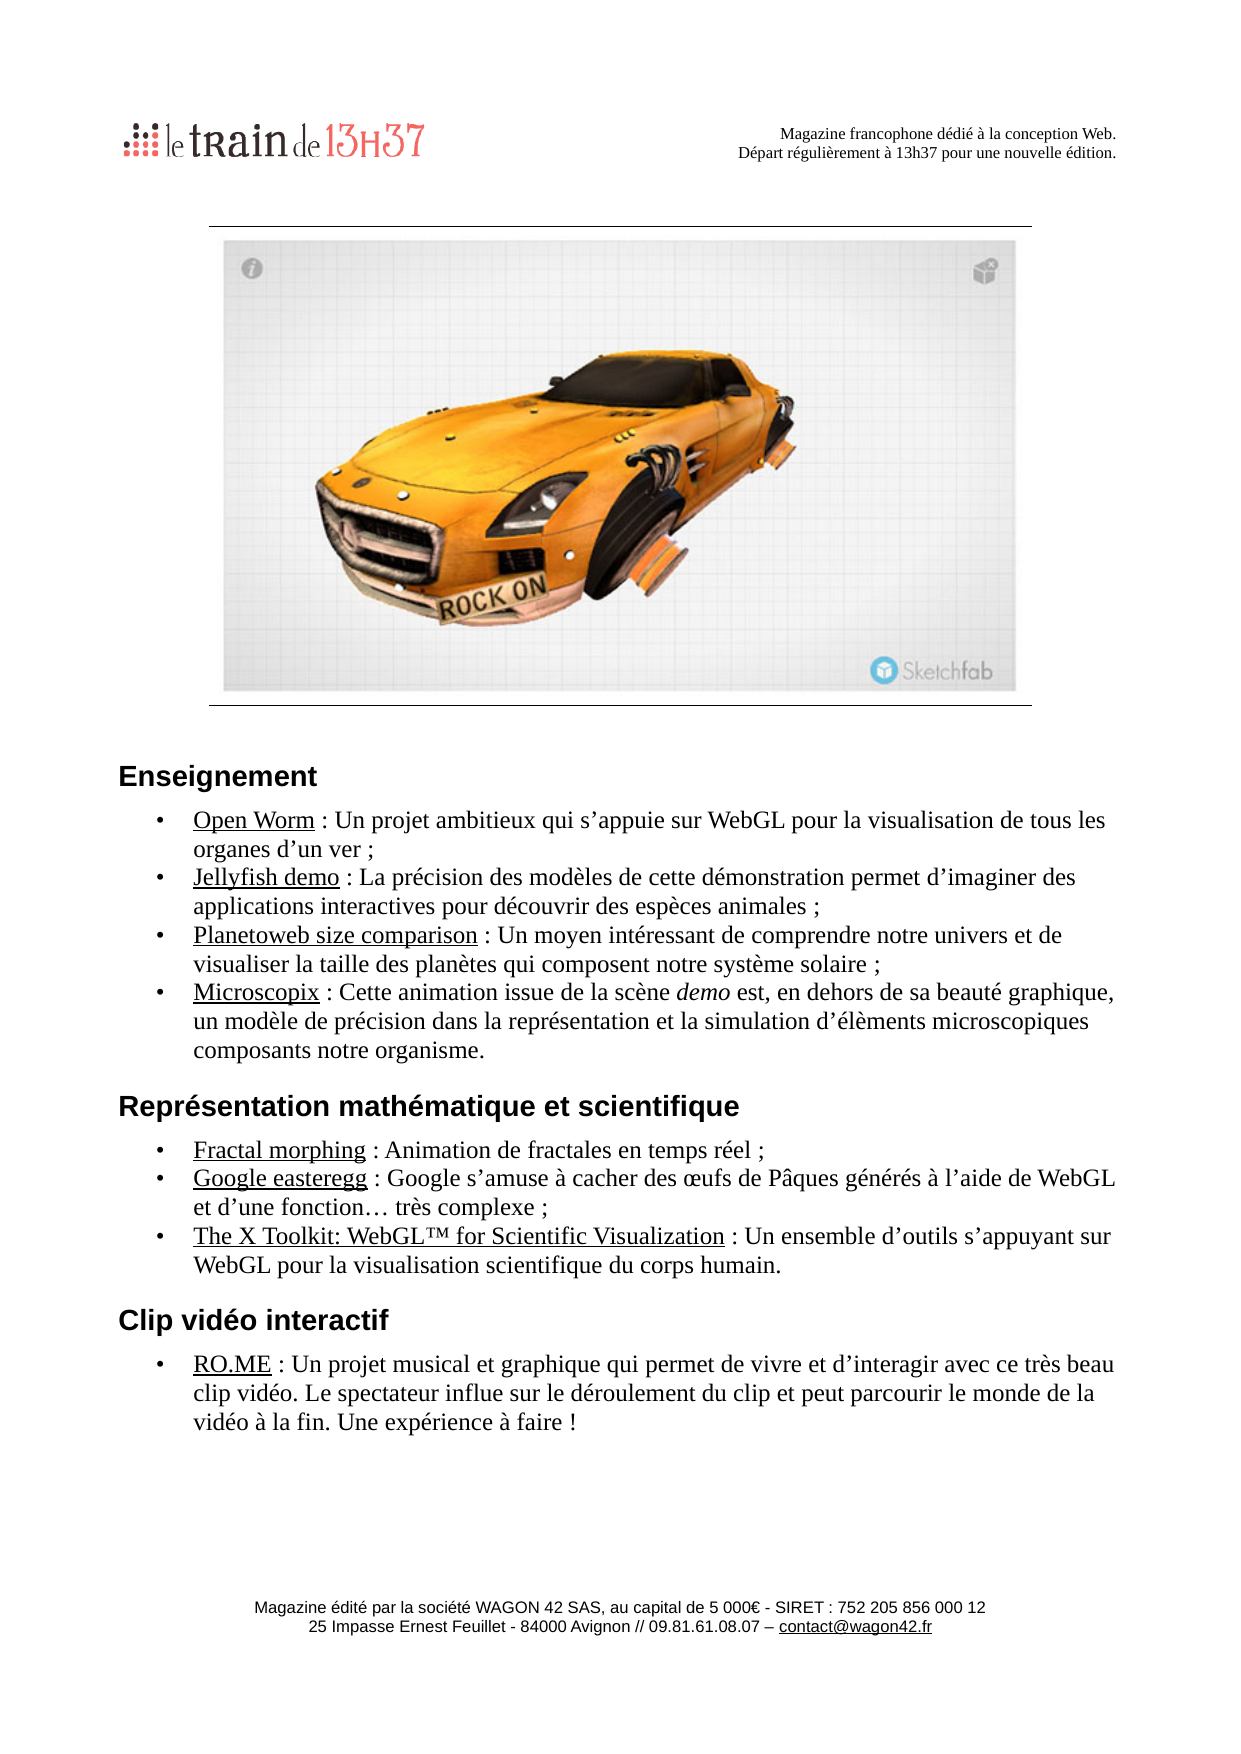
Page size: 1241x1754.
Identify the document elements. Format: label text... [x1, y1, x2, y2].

list Jellyfish demo : La précision des modèles de cette démonstration permet d’imaginer des applications interactives pour découvrir des espèces animales ; [156, 862, 1122, 920]
subtitle Représentation mathématique et scientifique [118, 1089, 1122, 1122]
list Google easteregg : Google s’amuse à cacher des œufs de Pâques générés à l’aide de WebGL et d’une fonction… très complexe ; [156, 1163, 1122, 1221]
subtitle Clip vidéo interactif [118, 1303, 1122, 1337]
subtitle Enseignement [118, 759, 1122, 792]
picture [123, 123, 425, 157]
list RO.ME : Un projet musical et graphique qui permet de vivre et d’interagir avec ce très beau clip vidéo. Le spectateur influe sur le déroulement du clip et peut parcourir le monde de la vidéo à la fin. Une expérience à faire ! [156, 1349, 1122, 1436]
list Fractal morphing : Animation de fractales en temps réel ; [156, 1135, 1122, 1163]
list Planetoweb size comparison : Un moyen intéressant de comprendre notre univers et de visualiser la taille des planètes qui composent notre système solaire ; [156, 920, 1122, 977]
list The X Toolkit: WebGL™ for Scientific Visualization : Un ensemble d’outils s’appuyant sur WebGL pour la visualisation scientifique du corps humain. [156, 1221, 1122, 1278]
picture [217, 235, 1023, 697]
list Microscopix : Cette animation issue de la scène demo est, en dehors de sa beauté graphique, un modèle de précision dans la représentation et la simulation d’élèments microscopiques composants notre organisme. [156, 977, 1122, 1064]
list Open Worm : Un projet ambitieux qui s’appuie sur WebGL pour la visualisation de tous les organes d’un ver ; [156, 805, 1122, 862]
